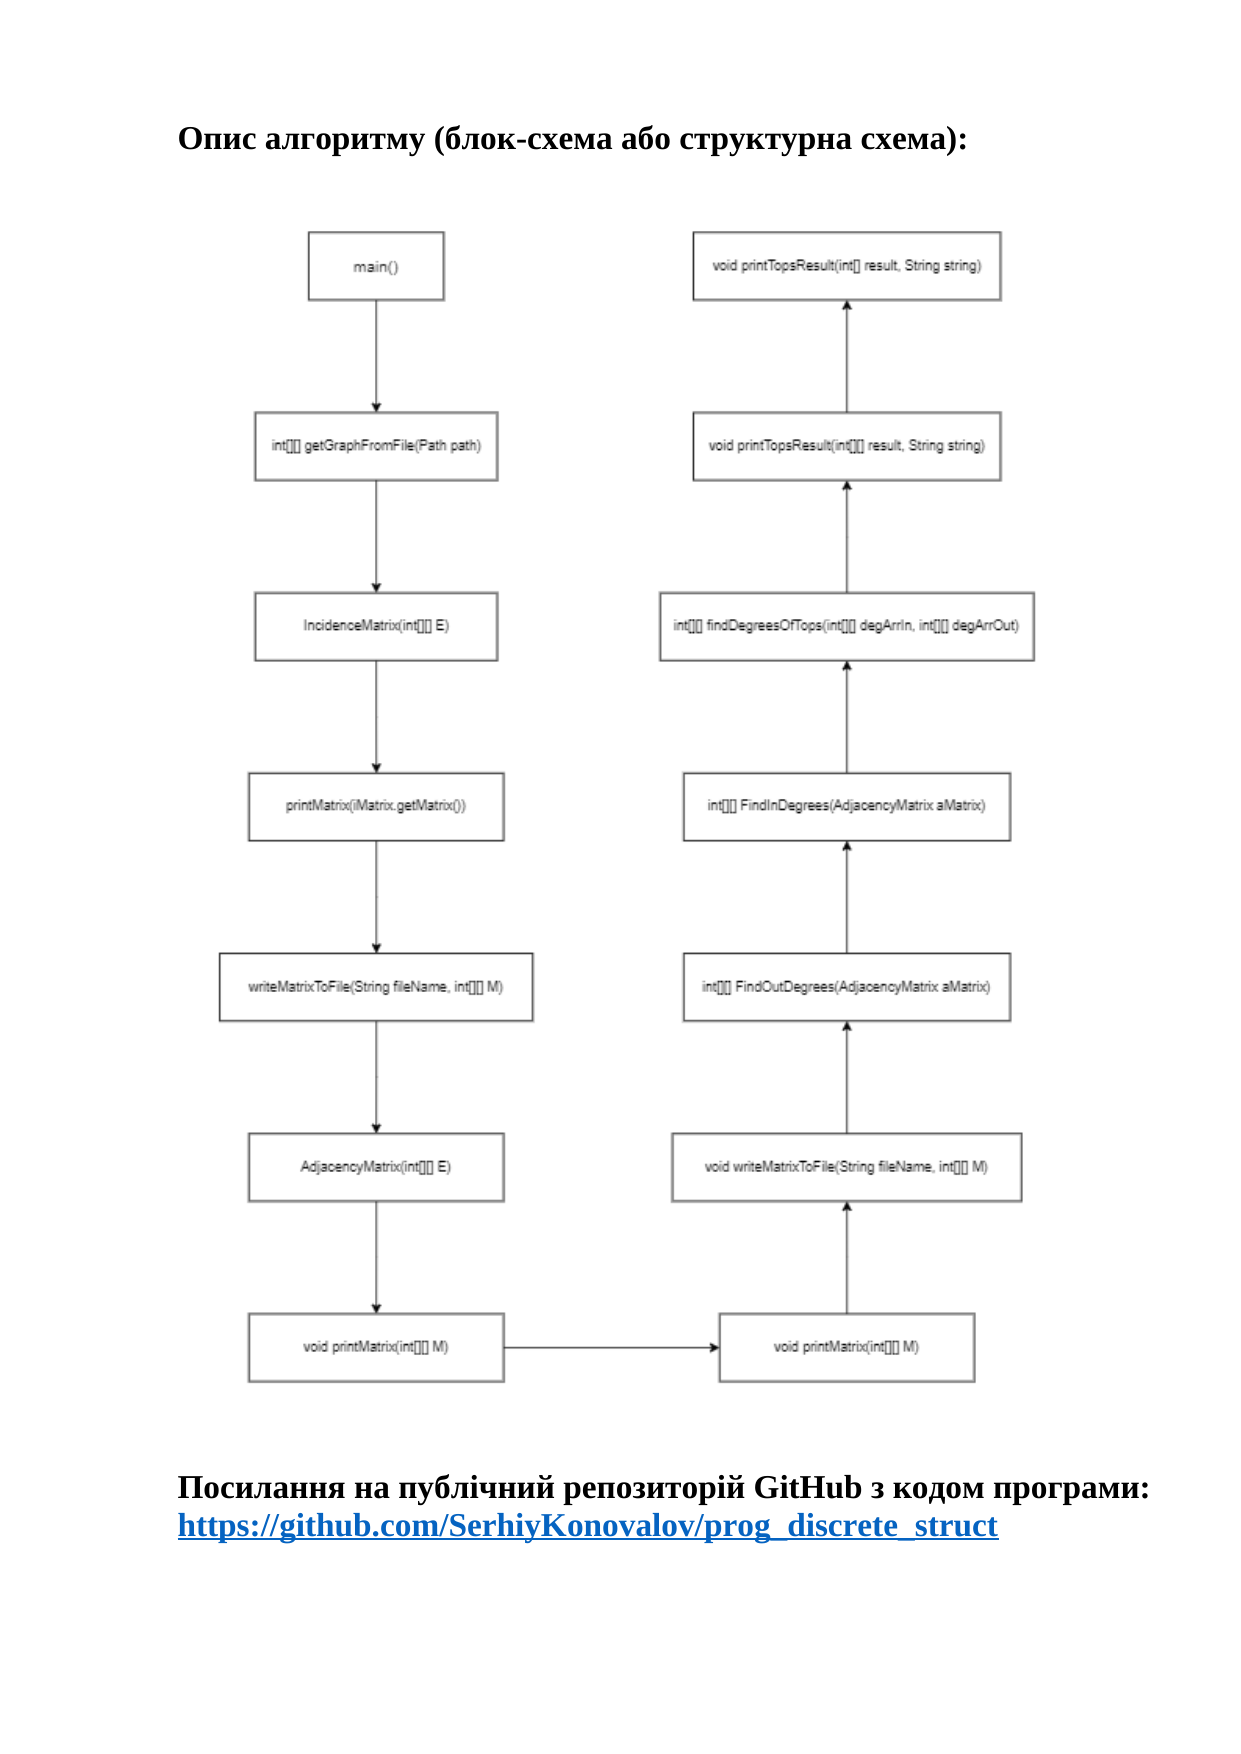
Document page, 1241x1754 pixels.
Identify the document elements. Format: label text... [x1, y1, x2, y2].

text Посилання на публічний репозиторій GitHub з кодом програми: [177, 1467, 1152, 1505]
text https://github.com/SerhiyKonovalov/prog_discrete_struct [177, 1505, 1152, 1543]
text Опис алгоритму (блок-схема або структурна схема): [177, 118, 1152, 156]
picture [177, 194, 1051, 1391]
